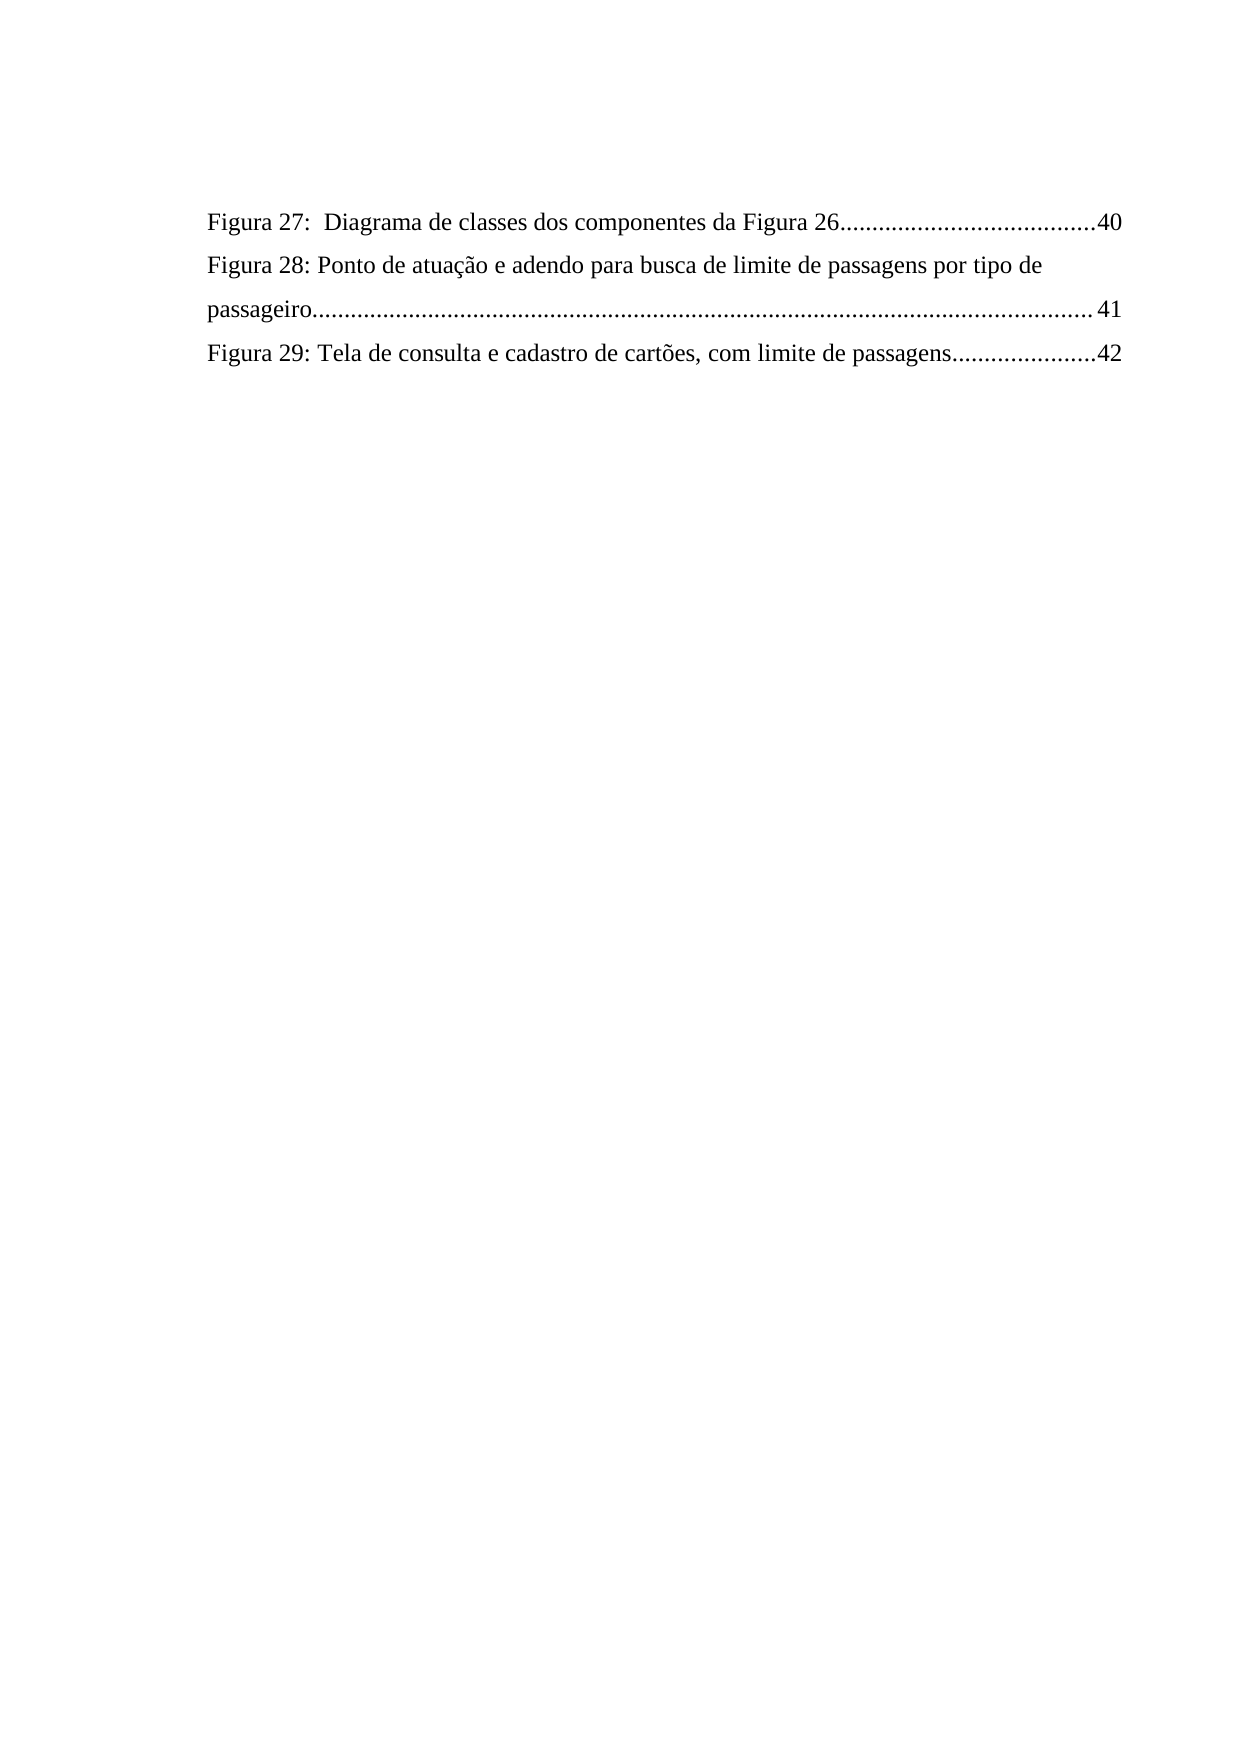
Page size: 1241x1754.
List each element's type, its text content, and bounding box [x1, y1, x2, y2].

text Figura 29: Tela de consulta e cadastro de cartões, com limite de passagens 42 [207, 337, 1122, 366]
text Figura 28: Ponto de atuação e adendo para busca de limite de passagens por tipo de passageiro 41 [207, 250, 1122, 323]
text Figura 27: Diagrama de classes dos componentes da Figura 26 40 [207, 207, 1122, 236]
